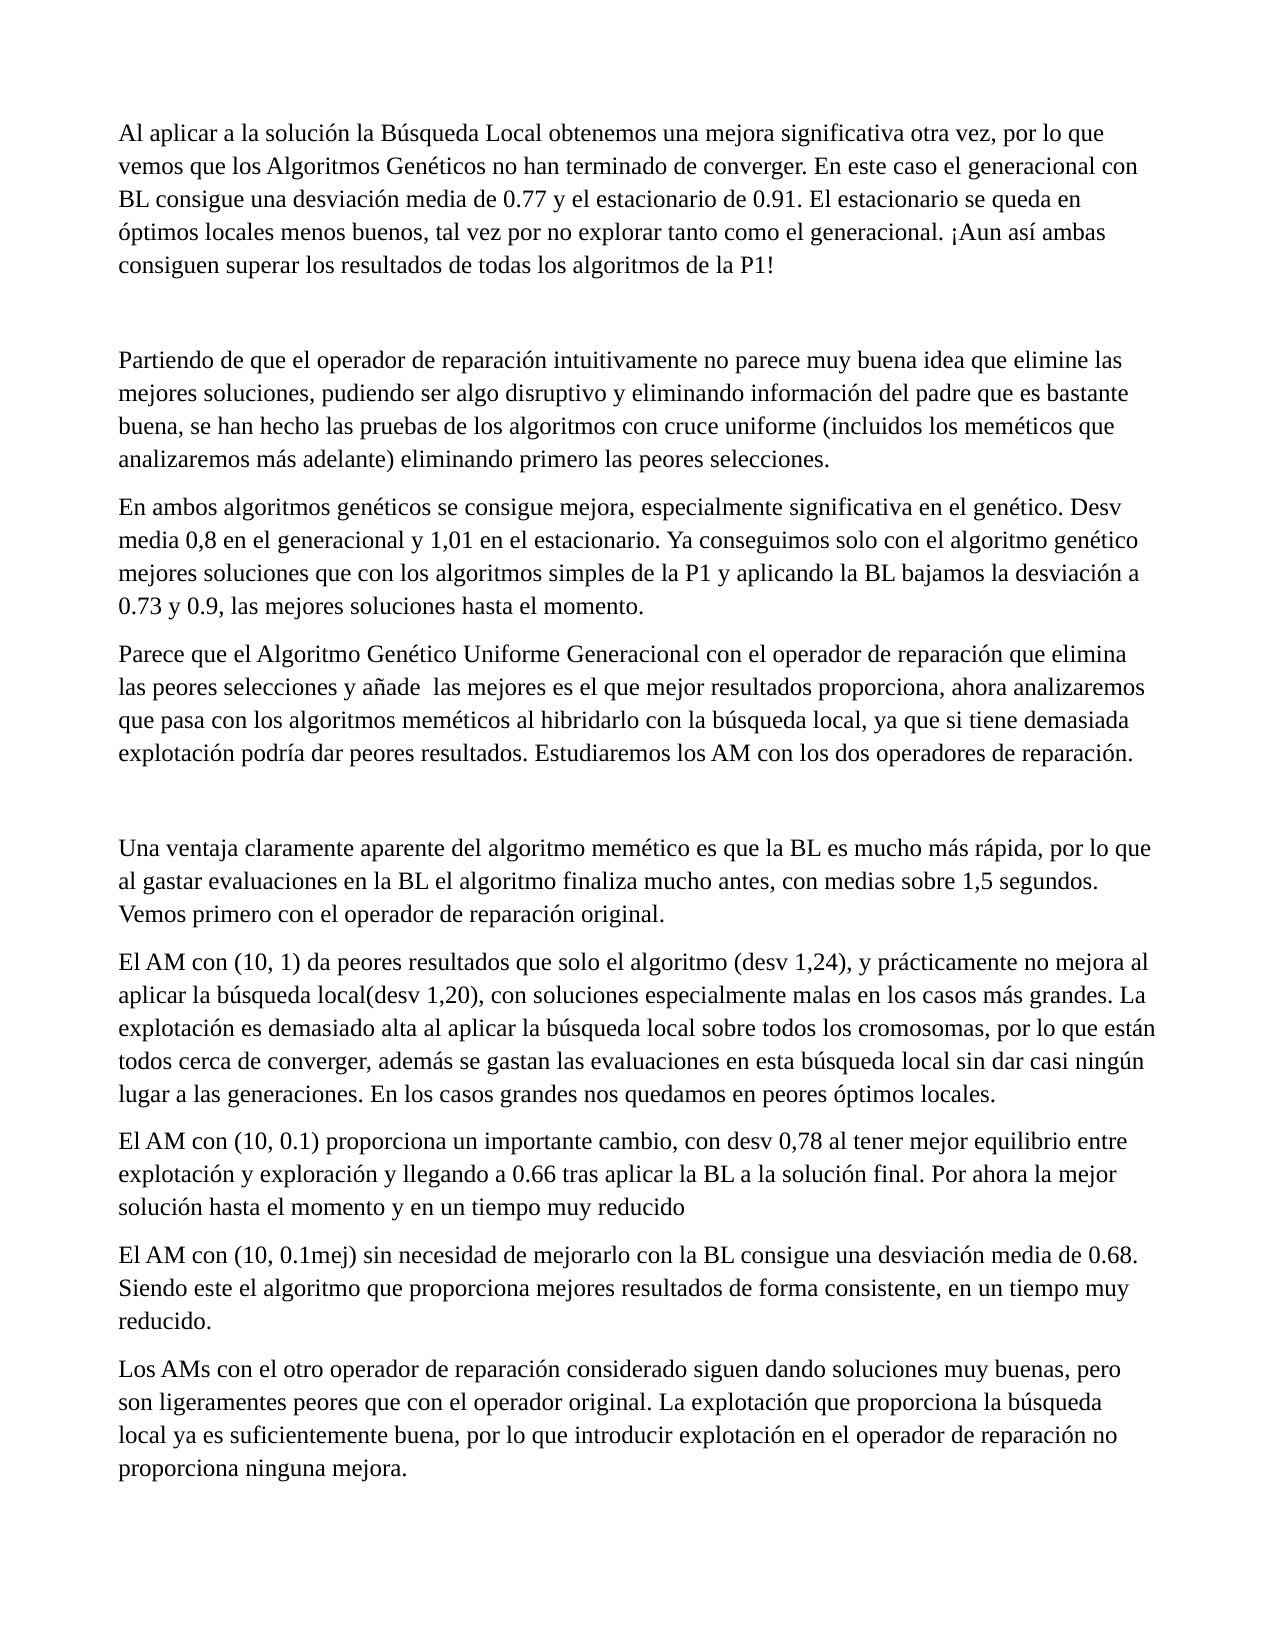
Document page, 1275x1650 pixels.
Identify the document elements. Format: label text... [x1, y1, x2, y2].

text Partiendo de que el operador de reparación intuitivamente no parece muy buena idea que elimine las mejores soluciones, pudiendo ser algo disruptivo y eliminando información del padre que es bastante buena, se han hecho las pruebas de los algoritmos con cruce uniforme (incluidos los meméticos que analizaremos más adelante) eliminando primero las peores selecciones. [118, 345, 1157, 473]
text En ambos algoritmos genéticos se consigue mejora, especialmente significativa en el genético. Desv media 0,8 en el generacional y 1,01 en el estacionario. Ya conseguimos solo con el algoritmo genético mejores soluciones que con los algoritmos simples de la P1 y aplicando la BL bajamos la desviación a 0.73 y 0.9, las mejores soluciones hasta el momento. [118, 492, 1157, 620]
text Parece que el Algoritmo Genético Uniforme Generacional con el operador de reparación que elimina las peores selecciones y añade las mejores es el que mejor resultados proporciona, ahora analizaremos que pasa con los algoritmos meméticos al hibridarlo con la búsqueda local, ya que si tiene demasiada explotación podría dar peores resultados. Estudiaremos los AM con los dos operadores de reparación. [118, 639, 1157, 767]
text Los AMs con el otro operador de reparación considerado siguen dando soluciones muy buenas, pero son ligeramentes peores que con el operador original. La explotación que proporciona la búsqueda local ya es suficientemente buena, por lo que introducir explotación en el operador de reparación no proporciona ninguna mejora. [118, 1354, 1157, 1481]
text El AM con (10, 0.1) proporciona un importante cambio, con desv 0,78 al tener mejor equilibrio entre explotación y exploración y llegando a 0.66 tras aplicar la BL a la solución final. Por ahora la mejor solución hasta el momento y en un tiempo muy reducido [118, 1126, 1157, 1221]
text El AM con (10, 1) da peores resultados que solo el algoritmo (desv 1,24), y prácticamente no mejora al aplicar la búsqueda local(desv 1,20), con soluciones especialmente malas en los casos más grandes. La explotación es demasiado alta al aplicar la búsqueda local sobre todos los cromosomas, por lo que están todos cerca de converger, además se gastan las evaluaciones en esta búsqueda local sin dar casi ningún lugar a las generaciones. En los casos grandes nos quedamos en peores óptimos locales. [118, 947, 1157, 1107]
text Al aplicar a la solución la Búsqueda Local obtenemos una mejora significativa otra vez, por lo que vemos que los Algoritmos Genéticos no han terminado de converger. En este caso el generacional con BL consigue una desviación media de 0.77 y el estacionario de 0.91. El estacionario se queda en óptimos locales menos buenos, tal vez por no explorar tanto como el generacional. ¡Aun así ambas consiguen superar los resultados de todas los algoritmos de la P1! [118, 118, 1157, 279]
text Una ventaja claramente aparente del algoritmo memético es que la BL es mucho más rápida, por lo que al gastar evaluaciones en la BL el algoritmo finaliza mucho antes, con medias sobre 1,5 segundos. Vemos primero con el operador de reparación original. [118, 833, 1157, 928]
text El AM con (10, 0.1mej) sin necesidad de mejorarlo con la BL consigue una desviación media de 0.68. Siendo este el algoritmo que proporciona mejores resultados de forma consistente, en un tiempo muy reducido. [118, 1240, 1157, 1335]
